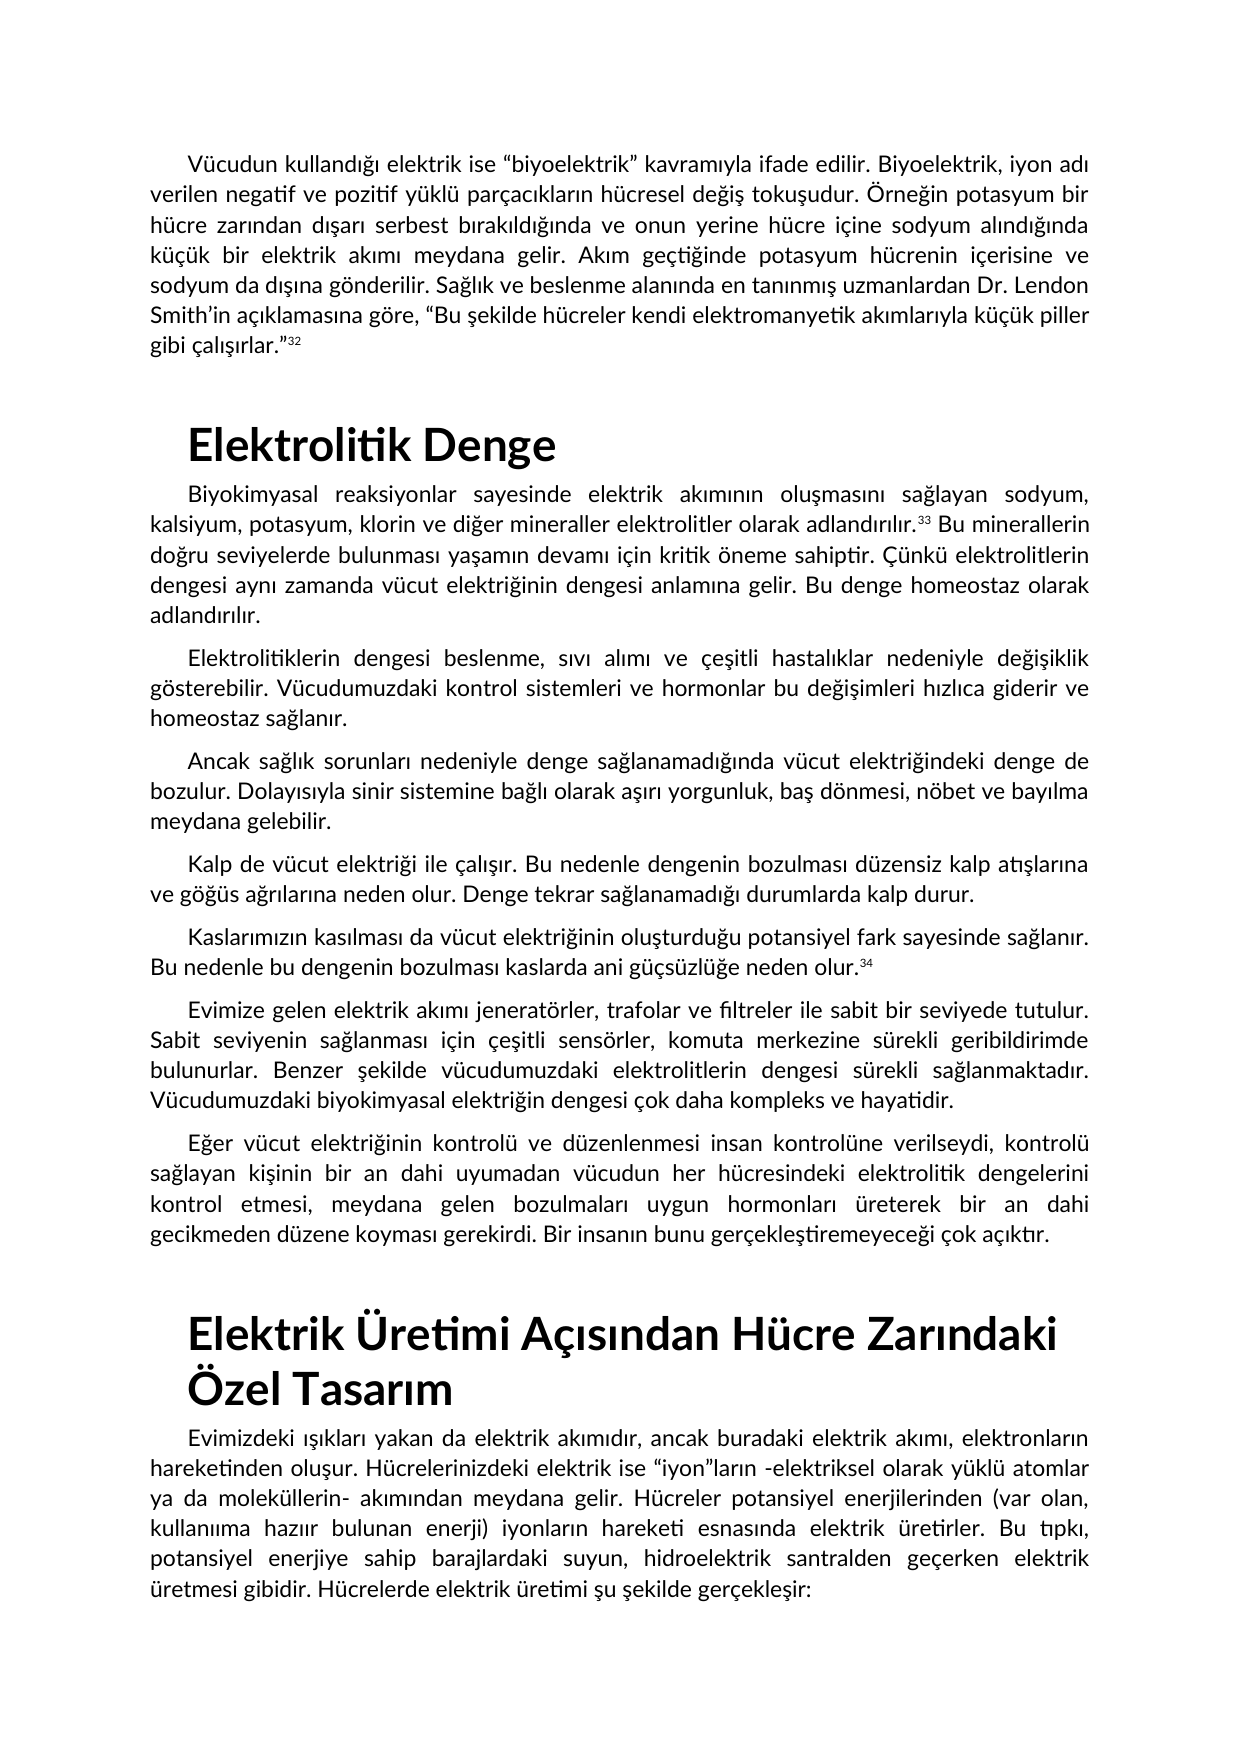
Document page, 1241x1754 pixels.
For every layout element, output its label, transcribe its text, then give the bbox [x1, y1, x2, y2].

text Ancak sağlık sorunları nedeniyle denge sağlanamadığında vücut elektriğindeki denge de bozulur. Dolayısıyla sinir sistemine bağlı olarak aşırı yorgunluk, baş dönmesi, nöbet ve bayılma meydana gelebilir. [150, 747, 1090, 834]
text Biyokimyasal reaksiyonlar sayesinde elektrik akımının oluşmasını sağlayan sodyum, kalsiyum, potasyum, klorin ve diğer mineraller elektrolitler olarak adlandırılır.33 Bu minerallerin doğru seviyelerde bulunması yaşamın devamı için kritik öneme sahiptir. Çünkü elektrolitlerin dengesi aynı zamanda vücut elektriğinin dengesi anlamına gelir. Bu denge homeostaz olarak adlandırılır. [150, 480, 1090, 628]
text Elektrolitiklerin dengesi beslenme, sıvı alımı ve çeşitli hastalıklar nedeniyle değişiklik gösterebilir. Vücudumuzdaki kontrol sistemleri ve hormonlar bu değişimleri hızlıca giderir ve homeostaz sağlanır. [150, 643, 1090, 731]
text Vücudun kullandığı elektrik ise “biyoelektrik” kavramıyla ifade edilir. Biyoelektrik, iyon adı verilen negatif ve pozitif yüklü parçacıkların hücresel değiş tokuşudur. Örneğin potasyum bir hücre zarından dışarı serbest bırakıldığında ve onun yerine hücre içine sodyum alındığında küçük bir elektrik akımı meydana gelir. Akım geçtiğinde potasyum hücrenin içerisine ve sodyum da dışına gönderilir. Sağlık ve beslenme alanında en tanınmış uzmanlardan Dr. Lendon Smith’in açıklamasına göre, “Bu şekilde hücreler kendi elektromanyetik akımlarıyla küçük piller gibi çalışırlar.”32 [150, 150, 1090, 359]
text Evimizdeki ışıkları yakan da elektrik akımıdır, ancak buradaki elektrik akımı, elektronların hareketinden oluşur. Hücrelerinizdeki elektrik ise “iyon”ların -elektriksel olarak yüklü atomlar ya da moleküllerin- akımından meydana gelir. Hücreler potansiyel enerjilerinden (var olan, kullanııma hazıır bulunan enerji) iyonların hareketi esnasında elektrik üretirler. Bu tıpkı, potansiyel enerjiye sahip barajlardaki suyun, hidroelektrik santralden geçerken elektrik üretmesi gibidir. Hücrelerde elektrik üretimi şu şekilde gerçekleşir: [150, 1423, 1090, 1602]
text Eğer vücut elektriğinin kontrolü ve düzenlenmesi insan kontrolüne verilseydi, kontrolü sağlayan kişinin bir an dahi uyumadan vücudun her hücresindeki elektrolitik dengelerini kontrol etmesi, meydana gelen bozulmaları uygun hormonları üreterek bir an dahi gecikmeden düzene koyması gerekirdi. Bir insanın bunu gerçekleştiremeyeceği çok açıktır. [150, 1129, 1090, 1247]
subtitle Elektrolitik Denge [187, 417, 1090, 472]
text Kalp de vücut elektriği ile çalışır. Bu nedenle dengenin bozulması düzensiz kalp atışlarına ve göğüs ağrılarına neden olur. Denge tekrar sağlanamadığı durumlarda kalp durur. [150, 850, 1090, 907]
subtitle Elektrik Üretimi Açısından Hücre Zarındaki Özel Tasarım [187, 1305, 1090, 1415]
text Evimize gelen elektrik akımı jeneratörler, trafolar ve filtreler ile sabit bir seviyede tutulur. Sabit seviyenin sağlanması için çeşitli sensörler, komuta merkezine sürekli geribildirimde bulunurlar. Benzer şekilde vücudumuzdaki elektrolitlerin dengesi sürekli sağlanmaktadır. Vücudumuzdaki biyokimyasal elektriğin dengesi çok daha kompleks ve hayatidir. [150, 996, 1090, 1114]
text Kaslarımızın kasılması da vücut elektriğinin oluşturduğu potansiyel fark sayesinde sağlanır. Bu nedenle bu dengenin bozulması kaslarda ani güçsüzlüğe neden olur.34 [150, 923, 1090, 980]
